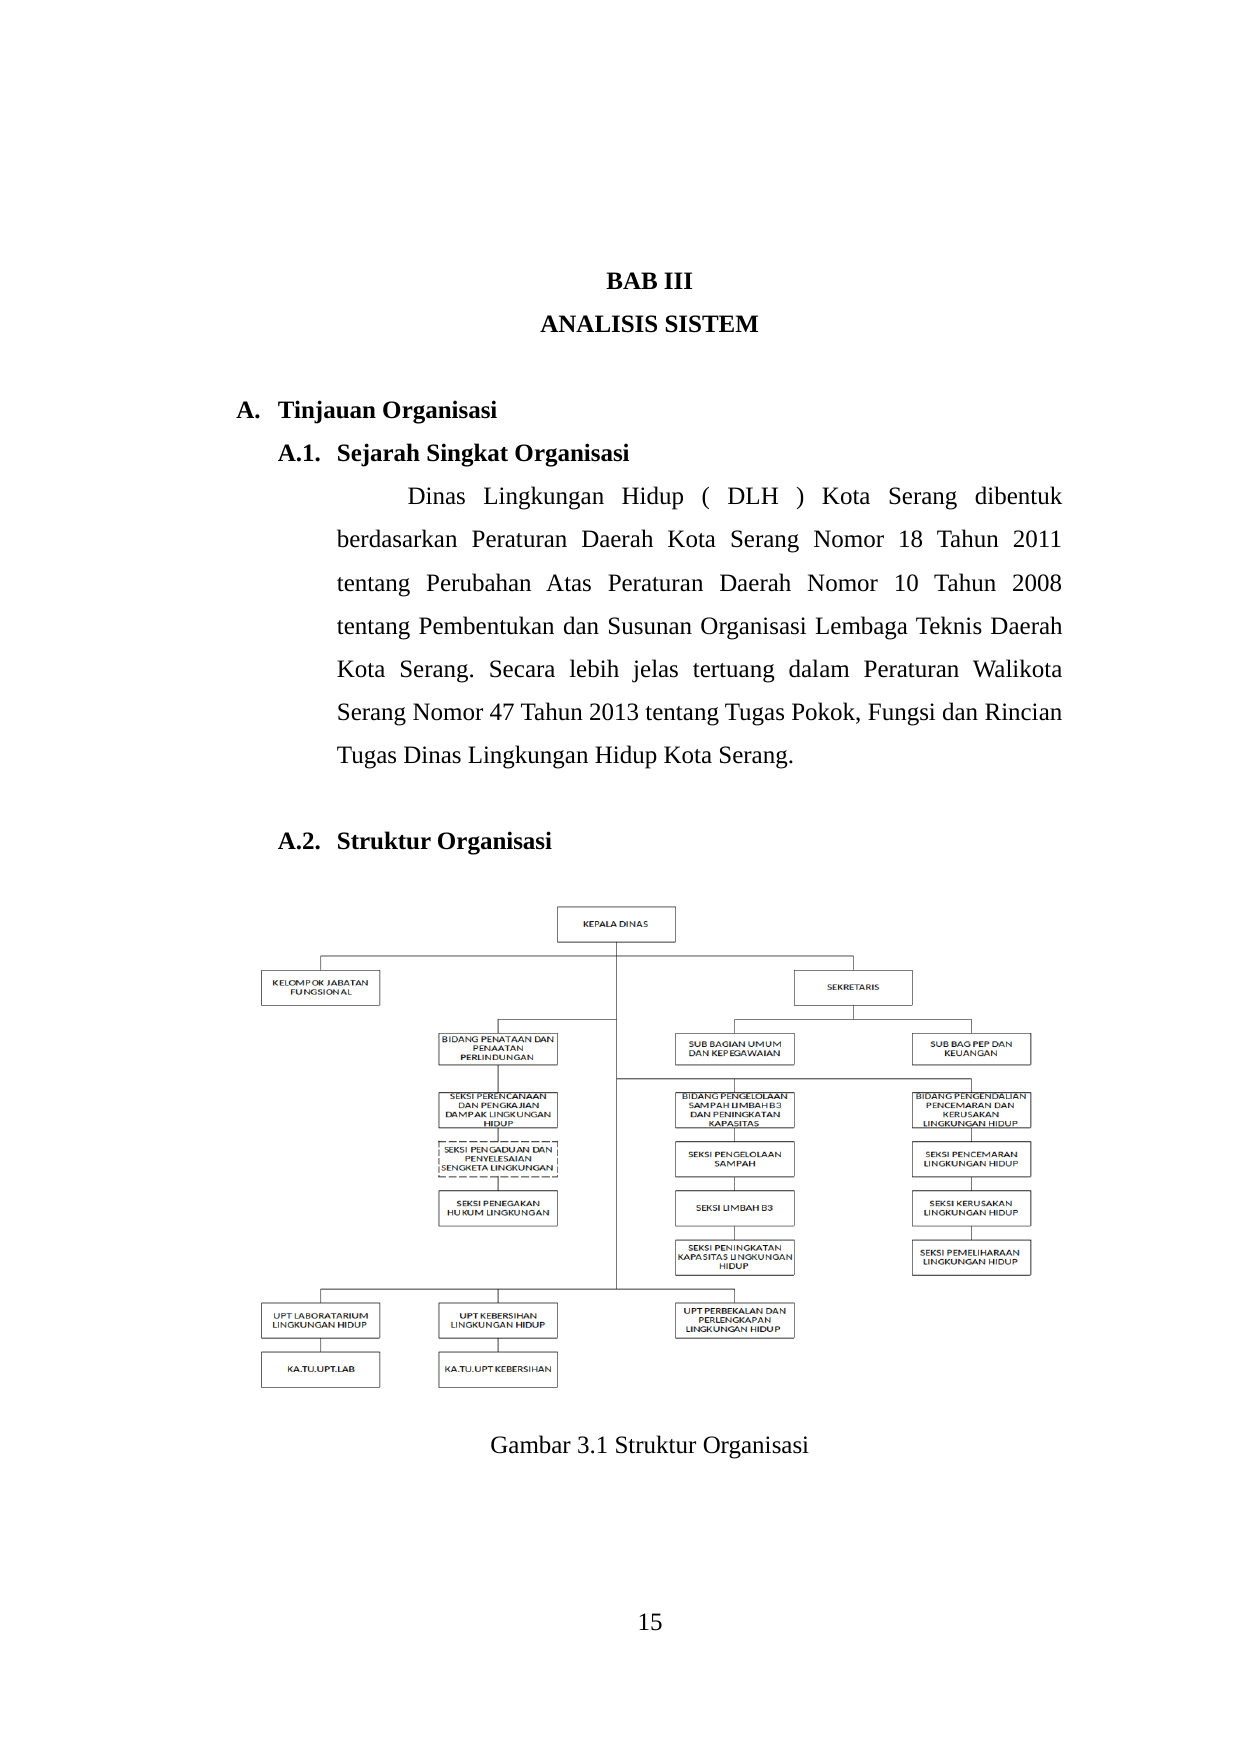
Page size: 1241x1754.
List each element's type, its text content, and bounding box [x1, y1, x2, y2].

text Dinas Lingkungan Hidup ( DLH ) Kota Serang dibentuk berdasarkan Peraturan Daerah Kota Serang Nomor 18 Tahun 2011 tentang Perubahan Atas Peraturan Daerah Nomor 10 Tahun 2008 tentang Pembentukan dan Susunan Organisasi Lembaga Teknis Daerah Kota Serang. Secara lebih jelas tertuang dalam Peraturan Walikota Serang Nomor 47 Tahun 2013 tentang Tugas Pokok, Fungsi dan Rincian Tugas Dinas Lingkungan Hidup Kota Serang. [337, 481, 1063, 769]
table_header Gambar 3.1 Struktur Organisasi [236, 870, 1063, 1465]
list Sejarah Singkat Organisasi [278, 438, 1063, 467]
picture [261, 875, 1038, 1417]
list Struktur Organisasi [278, 826, 1063, 855]
text BAB III [236, 266, 1063, 294]
list Tinjauan Organisasi [236, 395, 1063, 424]
text ANALISIS SISTEM [236, 309, 1063, 338]
